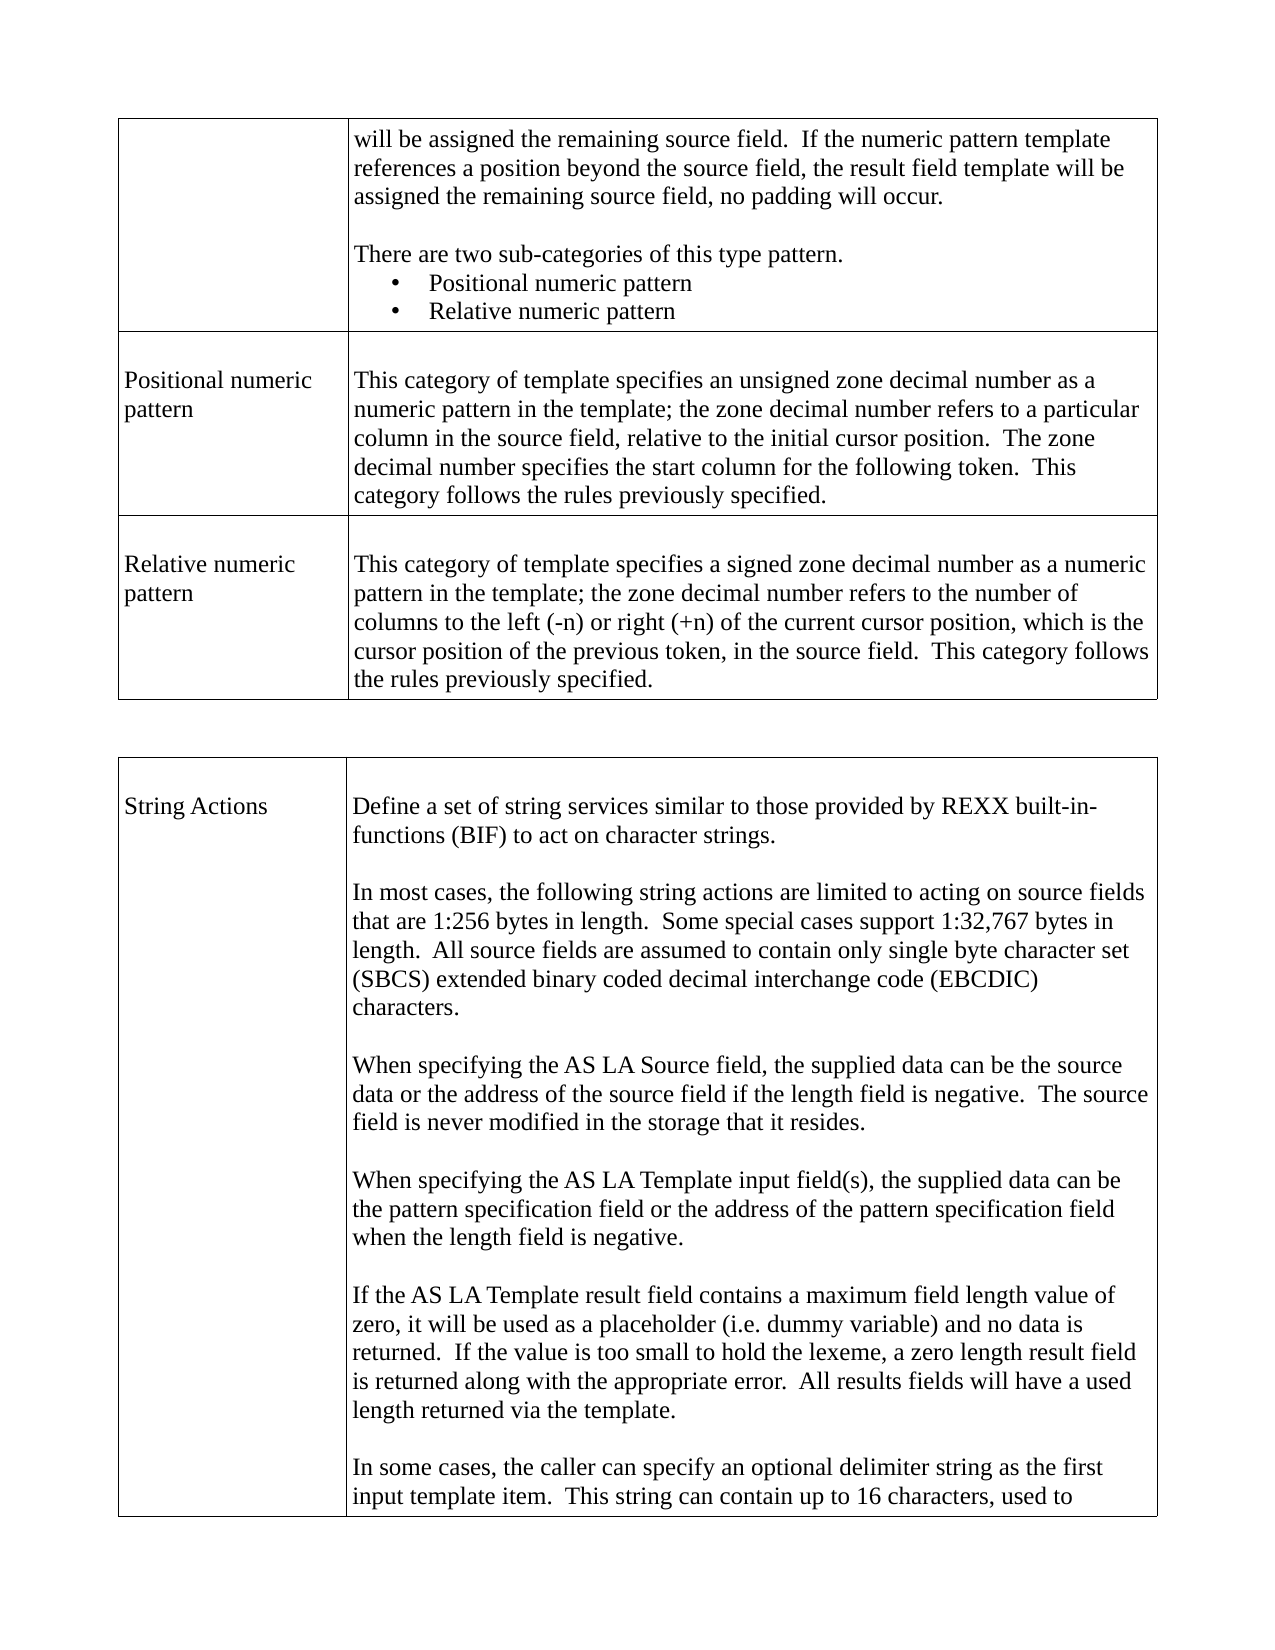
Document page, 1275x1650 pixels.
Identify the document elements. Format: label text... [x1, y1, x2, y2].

table_cell This category of template specifies a signed zone decimal number as a numeric pattern in the template; the zone decimal number refers to the number of columns to the left (-n) or right (+n) of the current cursor position, which is the cursor position of the previous token, in the source field. This category follows the rules previously specified. [349, 516, 1157, 699]
table_cell will be assigned the remaining source field. If the numeric pattern template references a position beyond the source field, the result field template will be assigned the remaining source field, no padding will occur. There are two sub-categories of this type pattern. Positional numeric pattern Relative numeric pattern [349, 119, 1157, 331]
table_cell Positional numeric pattern [119, 332, 348, 515]
table_cell This category of template specifies an unsigned zone decimal number as a numeric pattern in the template; the zone decimal number refers to a particular column in the source field, relative to the initial cursor position. The zone decimal number specifies the start column for the following token. This category follows the rules previously specified. [349, 332, 1157, 515]
table_cell [119, 119, 348, 331]
table_cell Relative numeric pattern [119, 516, 348, 699]
table_header String Actions [119, 758, 346, 1516]
table_header Define a set of string services similar to those provided by REXX built-in-functions (BIF) to act on character strings. In most cases, the following string actions are limited to acting on source fields that are 1:256 bytes in length. Some special cases support 1:32,767 bytes in length. All source fields are assumed to contain only single byte character set (SBCS) extended binary coded decimal interchange code (EBCDIC) characters. When specifying the AS LA Source field, the supplied data can be the source data or the address of the source field if the length field is negative. The source field is never modified in the storage that it resides. When specifying the AS LA Template input field(s), the supplied data can be the pattern specification field or the address of the pattern specification field when the length field is negative. If the AS LA Template result field contains a maximum field length value of zero, it will be used as a placeholder (i.e. dummy variable) and no data is returned. If the value is too small to hold the lexeme, a zero length result field is returned along with the appropriate error. All results fields will have a used length returned via the template. In some cases, the caller can specify an optional delimiter string as the first input template item. This string can contain up to 16 characters, used to [347, 758, 1157, 1516]
